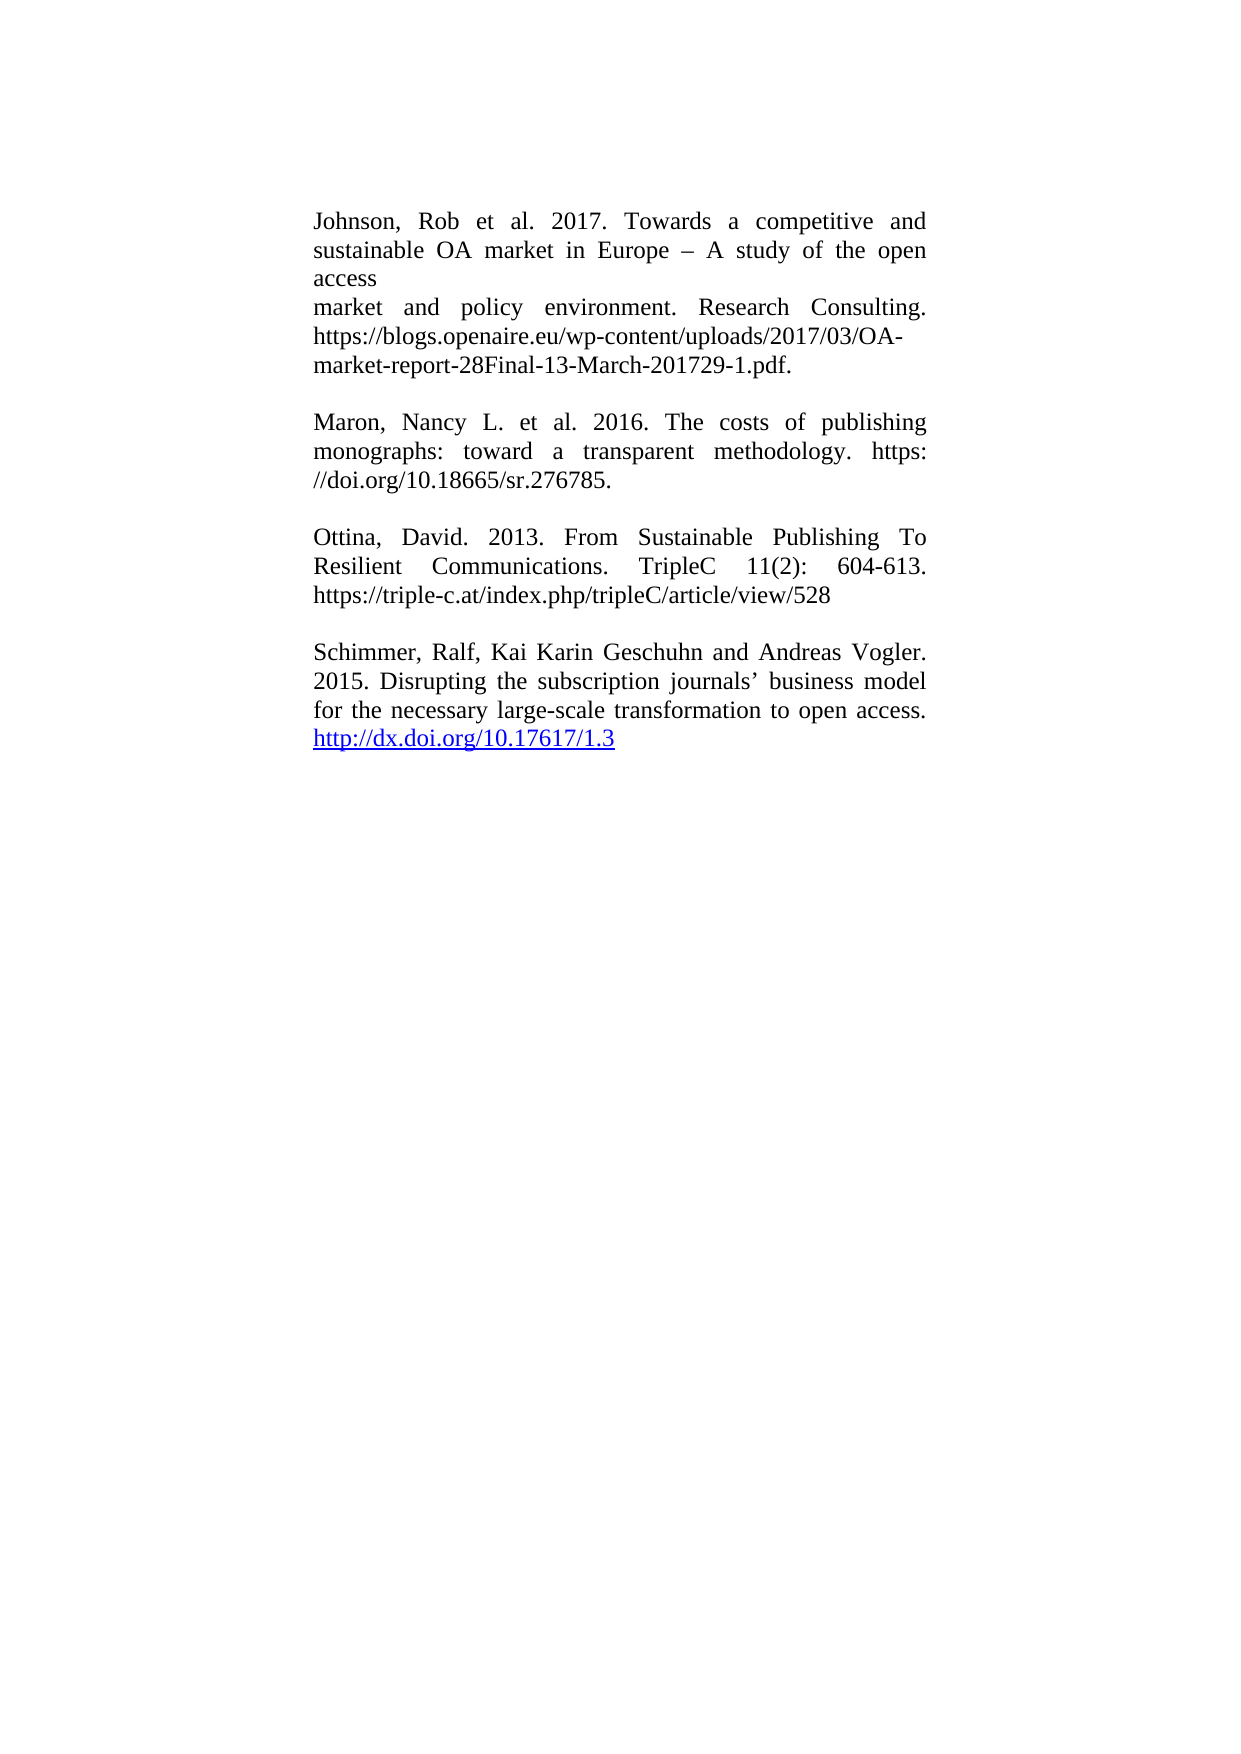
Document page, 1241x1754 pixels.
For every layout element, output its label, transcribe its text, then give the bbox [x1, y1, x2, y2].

text Ottina, David. 2013. From Sustainable Publishing To Resilient Communications. TripleC 11(2): 604-613. https://triple-c.at/index.php/tripleC/article/view/528 [313, 522, 927, 608]
text Schimmer, Ralf, Kai Karin Geschuhn and Andreas Vogler. 2015. Disrupting the subscription journals’ business model for the necessary large-scale transformation to open access. http://dx.doi.org/10.17617/1.3 [313, 637, 927, 752]
text Johnson, Rob et al. 2017. Towards a competitive and sustainable OA market in Europe – A study of the open access market and policy environment. Research Consulting. https://blogs.openaire.eu/wp-content/uploads/2017/03/OA- market-report-28Final-13-March-201729-1.pdf. Maron, Nancy L. et al. 2016. The costs of publishing monographs: toward a transparent methodology. https: //doi.org/10.18665/sr.276785. [313, 177, 927, 493]
